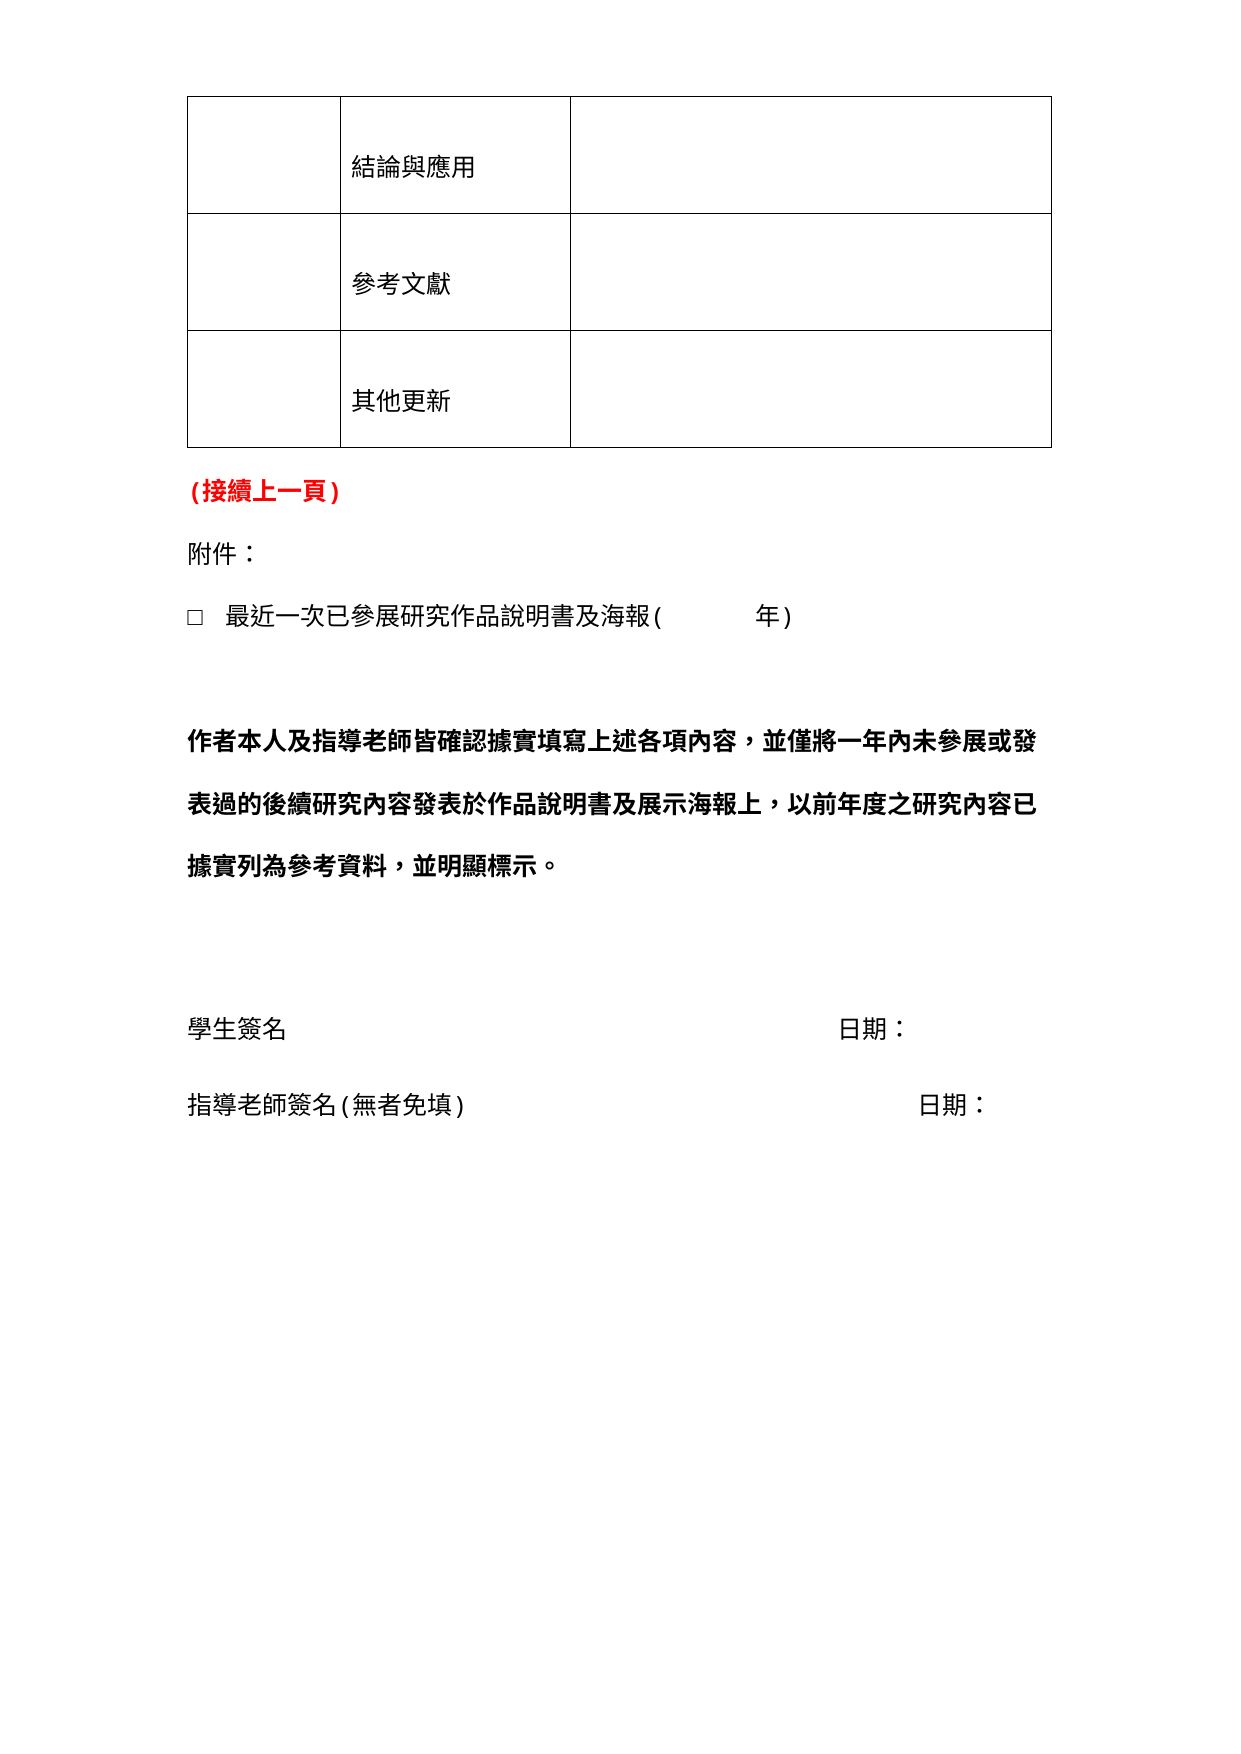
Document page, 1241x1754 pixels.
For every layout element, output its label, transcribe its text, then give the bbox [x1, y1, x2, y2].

table_cell 結論與應用 [341, 97, 570, 213]
table_cell 參考文獻 [341, 214, 570, 330]
text (接續上一頁) [187, 448, 1053, 511]
list 最近一次已參展研究作品說明書及海報( 年) [187, 573, 1053, 636]
text 指導老師簽名(無者免填) 日期： [187, 1086, 1053, 1122]
table_cell [188, 97, 340, 213]
table_cell 其他更新 [341, 331, 570, 447]
table_cell [188, 214, 340, 330]
table_cell [188, 331, 340, 447]
table_cell [571, 214, 1051, 330]
table_cell [571, 97, 1051, 213]
table_cell [571, 331, 1051, 447]
text 作者本人及指導老師皆確認據實填寫上述各項內容，並僅將一年內未參展或發表過的後續研究內容發表於作品說明書及展示海報上，以前年度之研究內容已據實列為參考資料，並明顯標示。 [187, 698, 1053, 886]
text 附件： [187, 511, 1053, 573]
text 學生簽名 日期： [187, 986, 1053, 1048]
